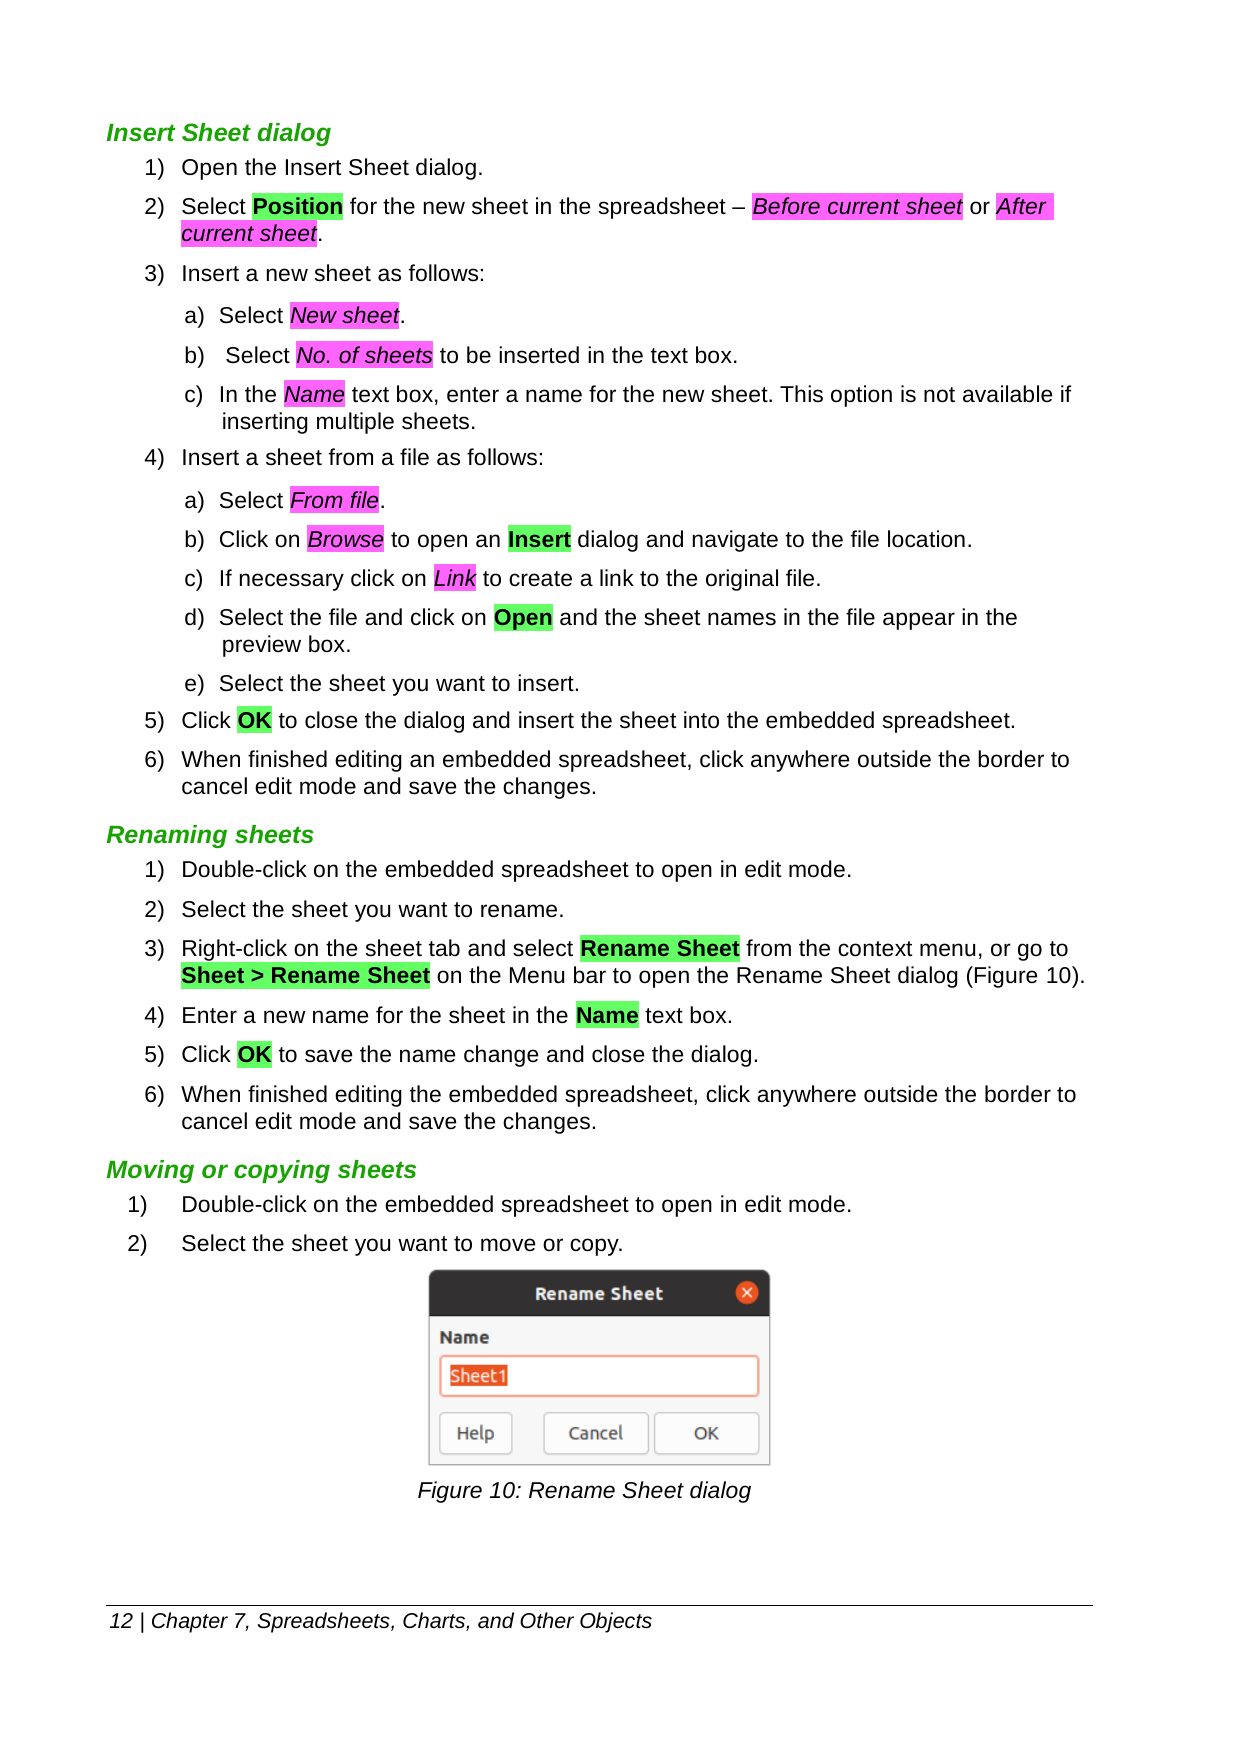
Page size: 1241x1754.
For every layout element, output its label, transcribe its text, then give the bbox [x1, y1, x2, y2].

list Click OK to save the name change and close the dialog. [164, 1041, 237, 1068]
subtitle Renaming sheets [106, 820, 1093, 849]
list Select No. of sheets to be inserted in the text box. [181, 338, 1093, 371]
list Double-click on the embedded spreadsheet to open in edit mode. [148, 1190, 1093, 1217]
list In the Name text box, enter a name for the new sheet. This option is not available if inserting multiple sheets. [181, 377, 1093, 437]
list When finished editing the embedded spreadsheet, click anywhere outside the border to cancel edit mode and save the changes. [164, 1080, 1093, 1134]
list Select Position for the new sheet in the spreadsheet – Before current sheet or After current sheet. [317, 193, 1093, 247]
list If necessary click on Link to create a link to the original file. [181, 561, 1093, 594]
list Select New sheet. [181, 299, 1093, 332]
list Click OK to save the name change and close the dialog. [272, 1041, 1093, 1068]
list Enter a new name for the sheet in the Name text box. [164, 1001, 576, 1028]
text Figure 10: Rename Sheet dialog [417, 1477, 782, 1503]
list Select From file. [181, 483, 1093, 516]
subtitle Insert Sheet dialog [106, 118, 1093, 147]
picture [417, 1269, 782, 1477]
list Click OK to close the dialog and insert the sheet into the embedded spreadsheet. [164, 706, 237, 733]
list When finished editing an embedded spreadsheet, click anywhere outside the border to cancel edit mode and save the changes. [164, 746, 1093, 800]
list Double-click on the embedded spreadsheet to open in edit mode. [164, 855, 1093, 882]
subtitle Moving or copying sheets [106, 1155, 1093, 1184]
list Enter a new name for the sheet in the Name text box. [639, 1001, 1093, 1028]
list Open the Insert Sheet dialog. [164, 153, 1093, 180]
list Insert a new sheet as follows: [164, 259, 1093, 286]
list Click OK to close the dialog and insert the sheet into the embedded spreadsheet. [272, 706, 1093, 733]
list Right-click on the sheet tab and select Rename Sheet from the context menu, or go to Sheet > Rename Sheet on the Menu bar to open the Rename Sheet dialog (Figure 10). [164, 934, 1093, 989]
list Select the sheet you want to insert. [181, 667, 1093, 700]
list Select the file and click on Open and the sheet names in the file appear in the preview box. [181, 601, 1093, 661]
list Click on Browse to open an Insert dialog and navigate to the file location. [181, 522, 1093, 555]
list Select the sheet you want to rename. [164, 895, 1093, 922]
list Select Position for the new sheet in the spreadsheet – Before current sheet or After current sheet. [164, 193, 252, 247]
list Select the sheet you want to move or copy. [148, 1230, 1093, 1257]
list Insert a sheet from a file as follows: [164, 443, 1093, 471]
